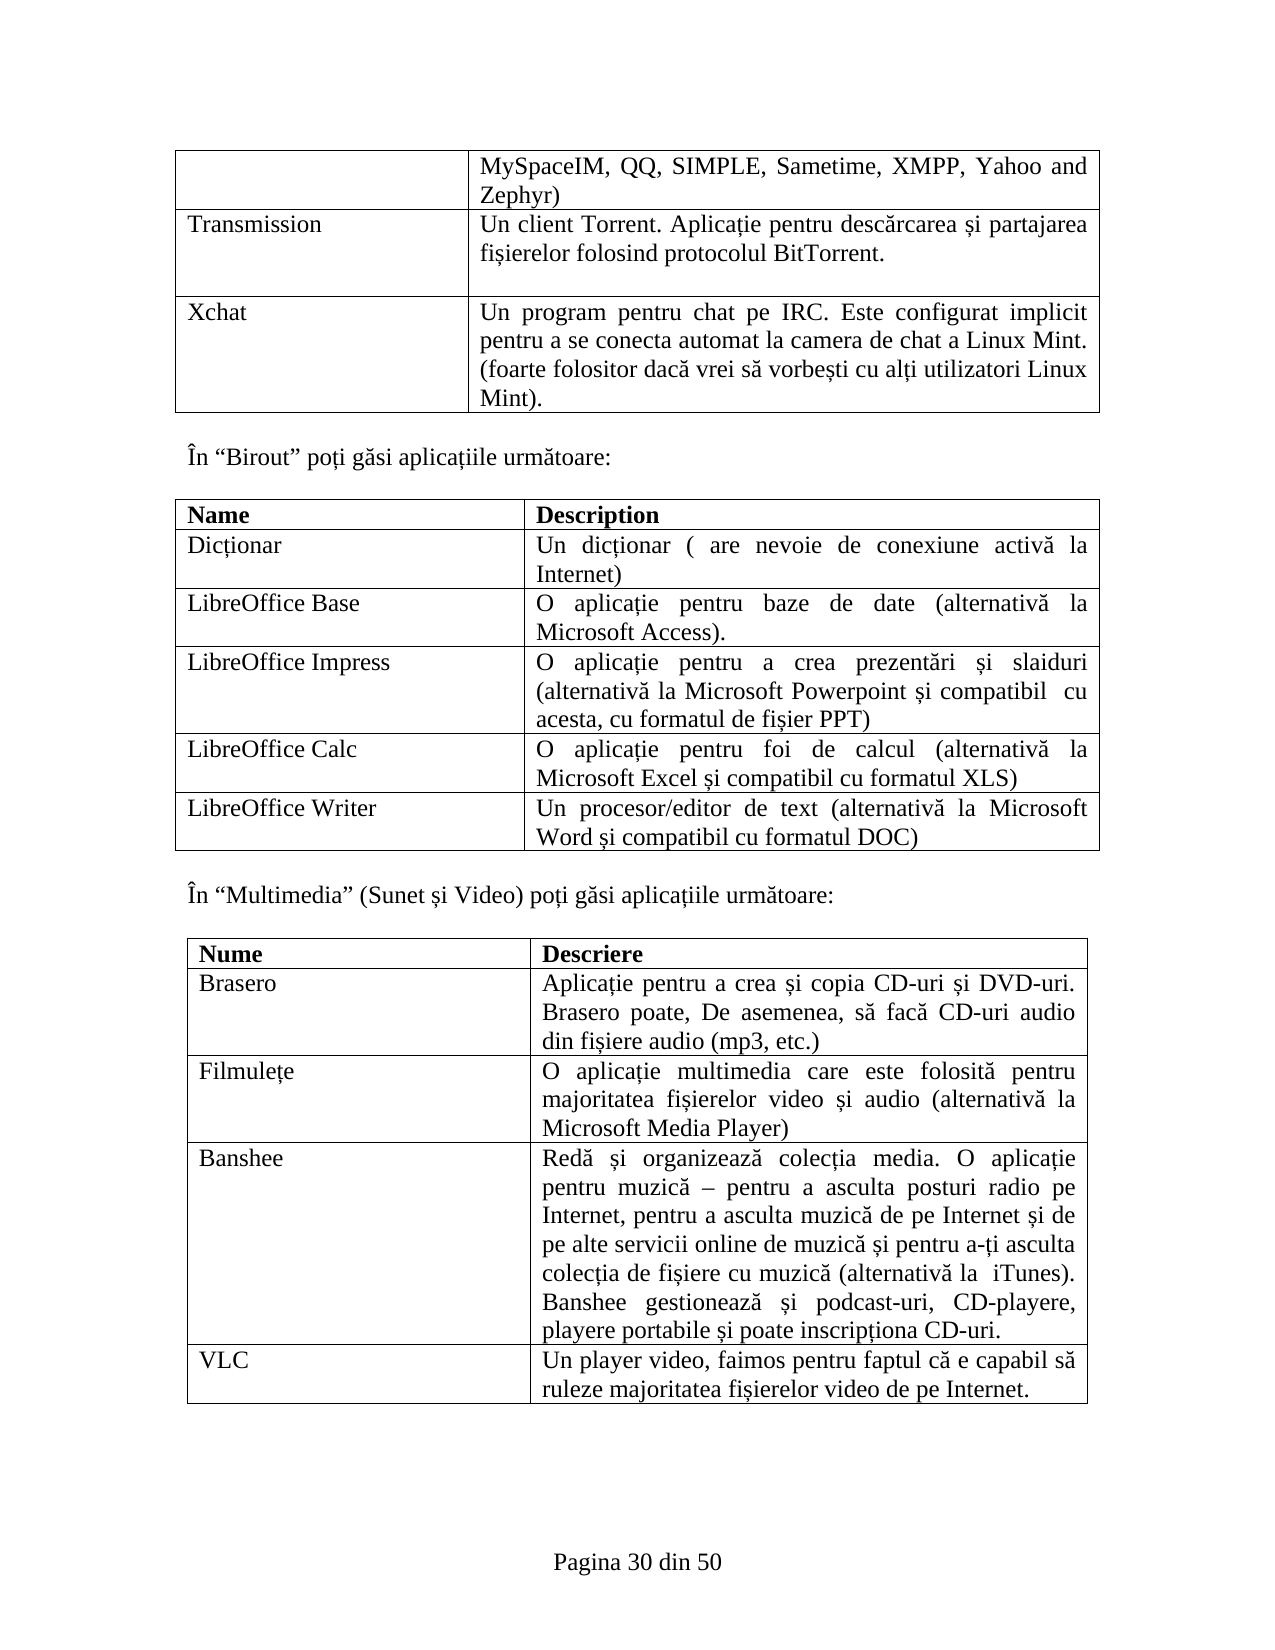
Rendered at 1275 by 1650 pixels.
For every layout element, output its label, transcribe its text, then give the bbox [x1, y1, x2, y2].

table_cell Filmulețe [188, 1056, 530, 1142]
table_cell Aplicație pentru a crea și copia CD-uri și DVD-uri. Brasero poate, De asemenea, să facă CD-uri audio din fișiere audio (mp3, etc.) [531, 969, 1087, 1055]
table_cell O aplicație multimedia care este folosită pentru majoritatea fișierelor video și audio (alternativă la Microsoft Media Player) [531, 1056, 1087, 1142]
table_cell O aplicație pentru baze de date (alternativă la Microsoft Access). [525, 589, 1099, 646]
table_cell Xchat [176, 297, 468, 412]
table_cell LibreOffice Writer [176, 793, 524, 850]
table_cell [176, 151, 468, 208]
table_header Name [176, 500, 524, 529]
table_cell Un client Torrent. Aplicație pentru descărcarea și partajarea fișierelor folosind protocolul BitTorrent. [469, 210, 1099, 296]
table_cell LibreOffice Base [176, 589, 524, 646]
table_header Nume [188, 939, 530, 967]
table_cell O aplicație pentru foi de calcul (alternativă la Microsoft Excel și compatibil cu formatul XLS) [525, 734, 1099, 792]
table_cell O aplicație pentru a crea prezentări și slaiduri (alternativă la Microsoft Powerpoint și compatibil cu acesta, cu formatul de fișier PPT) [525, 647, 1099, 733]
table_cell Brasero [188, 969, 530, 1055]
table_cell LibreOffice Impress [176, 647, 524, 733]
table_cell Dicționar [176, 530, 524, 587]
table_cell Un player video, faimos pentru faptul că e capabil să ruleze majoritatea fișierelor video de pe Internet. [531, 1345, 1087, 1403]
table_cell Un procesor/editor de text (alternativă la Microsoft Word și compatibil cu formatul DOC) [525, 793, 1099, 850]
table_cell Un program pentru chat pe IRC. Este configurat implicit pentru a se conecta automat la camera de chat a Linux Mint. (foarte folositor dacă vrei să vorbești cu alți utilizatori Linux Mint). [469, 297, 1099, 412]
table_cell Banshee [188, 1143, 530, 1344]
table_cell MySpaceIM, QQ, SIMPLE, Sametime, XMPP, Yahoo and Zephyr) [469, 151, 1099, 208]
table_cell Transmission [176, 210, 468, 296]
table_cell VLC [188, 1345, 530, 1403]
table_cell Redă și organizează colecția media. O aplicație pentru muzică – pentru a asculta posturi radio pe Internet, pentru a asculta muzică de pe Internet și de pe alte servicii online de muzică și pentru a-ți asculta colecția de fișiere cu muzică (alternativă la iTunes). Banshee gestionează și podcast-uri, CD-playere, playere portabile și poate inscripționa CD-uri. [531, 1143, 1087, 1344]
table_cell Un dicționar ( are nevoie de conexiune activă la Internet) [525, 530, 1099, 587]
table_header Descriere [531, 939, 1087, 967]
text În “Multimedia” (Sunet și Video) poți găsi aplicațiile următoare: [187, 880, 1087, 909]
text În “Birout” poți găsi aplicațiile următoare: [187, 442, 1087, 470]
table_header Description [525, 500, 1099, 529]
table_cell LibreOffice Calc [176, 734, 524, 792]
